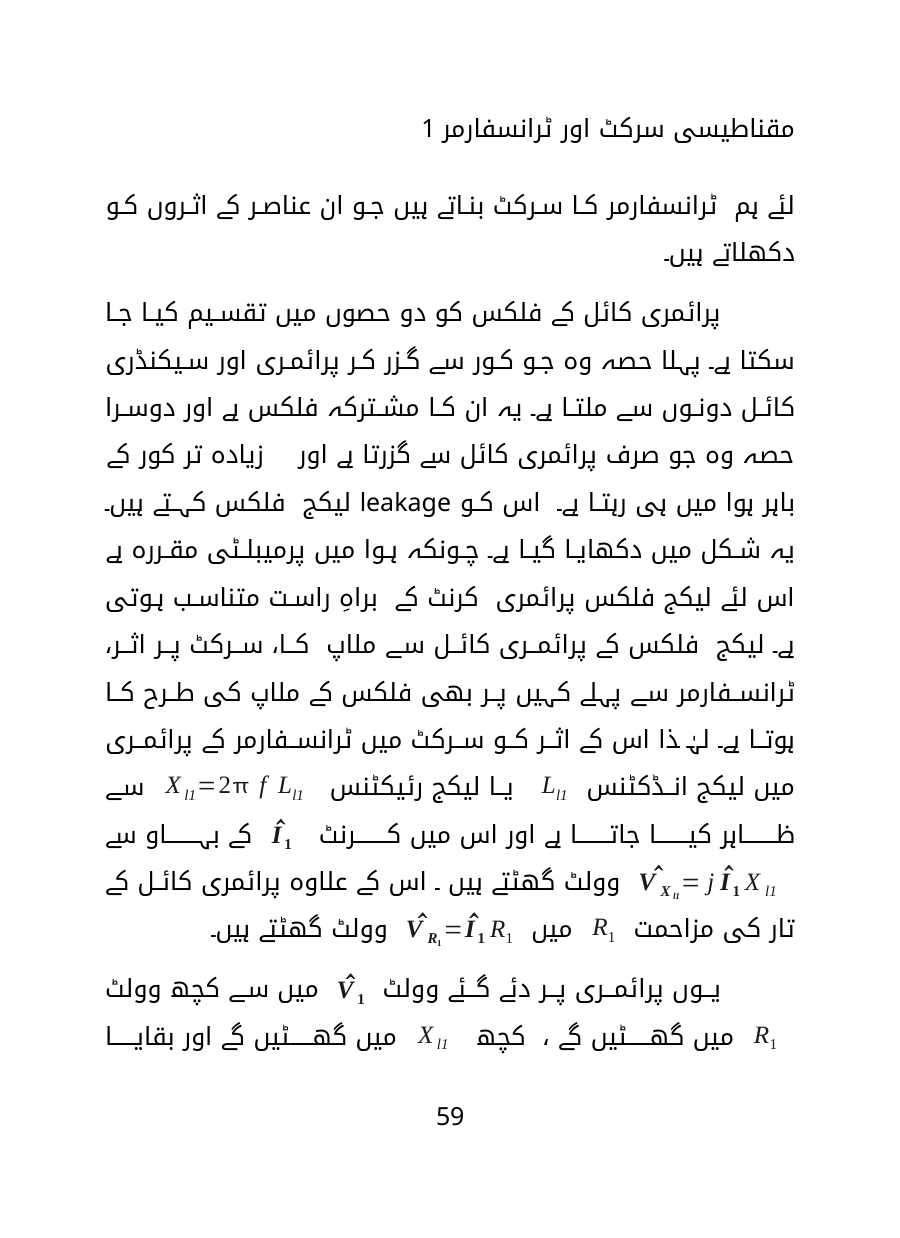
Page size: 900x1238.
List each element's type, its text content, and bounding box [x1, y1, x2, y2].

text یوں پرائمری پر دئے گئے وولٹمیں سے کچھ وولٹمیں گھٹیں گے ، کچھ میں گھٹیں گے اور بقایا کے برابر ہونگے۔ یہ شکل 1.15میں دکھایا گیا ہے۔ یہاں فیزر کا استعمال کیا گیا ہے۔ [105, 966, 795, 1061]
text پرائمری کائل کے فلکس کو دو حصوں میں تقسیم کیا جا سکتا ہے۔ پہلا حصہ وہ جو کور سے گزر کر پرائمری اور سیکنڈری کائل دونوں سے ملتا ہے۔ یہ ان کا مشترکہ فلکس ہے اور دوسرا حصہ وہ جو صرف پرائمری کائل سے گزرتا ہے اور زیادہ تر کور کے باہر ہوا میں ہی رہتا ہے۔ اس کو leakage لیکج فلکس کہتے ہیں۔ یہ شکل میں دکھایا گیا ہے۔ چونکہ ہوا میں پرمیبلٹی مقررہ ہے اس لئے لیکج فلکس پرائمری کرنٹ کے براہِ راست متناسب ہوتی ہے۔ لیکج فلکس کے پرائمری کائل سے ملاپ کا، سرکٹ پر اثر، ٹرانسفارمر سے پہلے کہیں پر بھی فلکس کے ملاپ کی طرح کا ہوتا ہے۔ لہٰذا اس کے اثر کو سرکٹ میں ٹرانسفارمر کے پرائمری میں لیکج انڈکٹنس یا لیکج رئیکٹنس سے ظاہر کیا جاتا ہے اور اس میں کرنٹ کے بہاو سےوولٹ گھٹتے ہیں ۔ اس کے علاوہ پرائمری کائل کے تار کی مزاحمتمیںوولٹ گھٹتے ہیں۔ [105, 290, 795, 953]
text اوپر ایک مثالی ٹرانسفارمر کی باتیں ہوئیں۔ اب ہم ٹرانسفارمر میں ان عناصر کا ذکر کرتے ہیں جن کی وجہ سے ٹرانسفارمر غیر مثالی ہو جاتا ہے۔ بہت سی جگہوں پر ٹرانسفارمر استعمال کرتے وقت ان عناصر کو مدِ نظر رکھ کر ہی اس کے صحیح استعمال ممکن ہوتا ہے۔ ان عناصر کے اثر کو شامل کرنے کے لئے ہم ٹرانسفارمر کا سرکٹ بناتے ہیں جو ان عناصر کے اثروں کو دکھلاتے ہیں۔ [105, 182, 795, 277]
